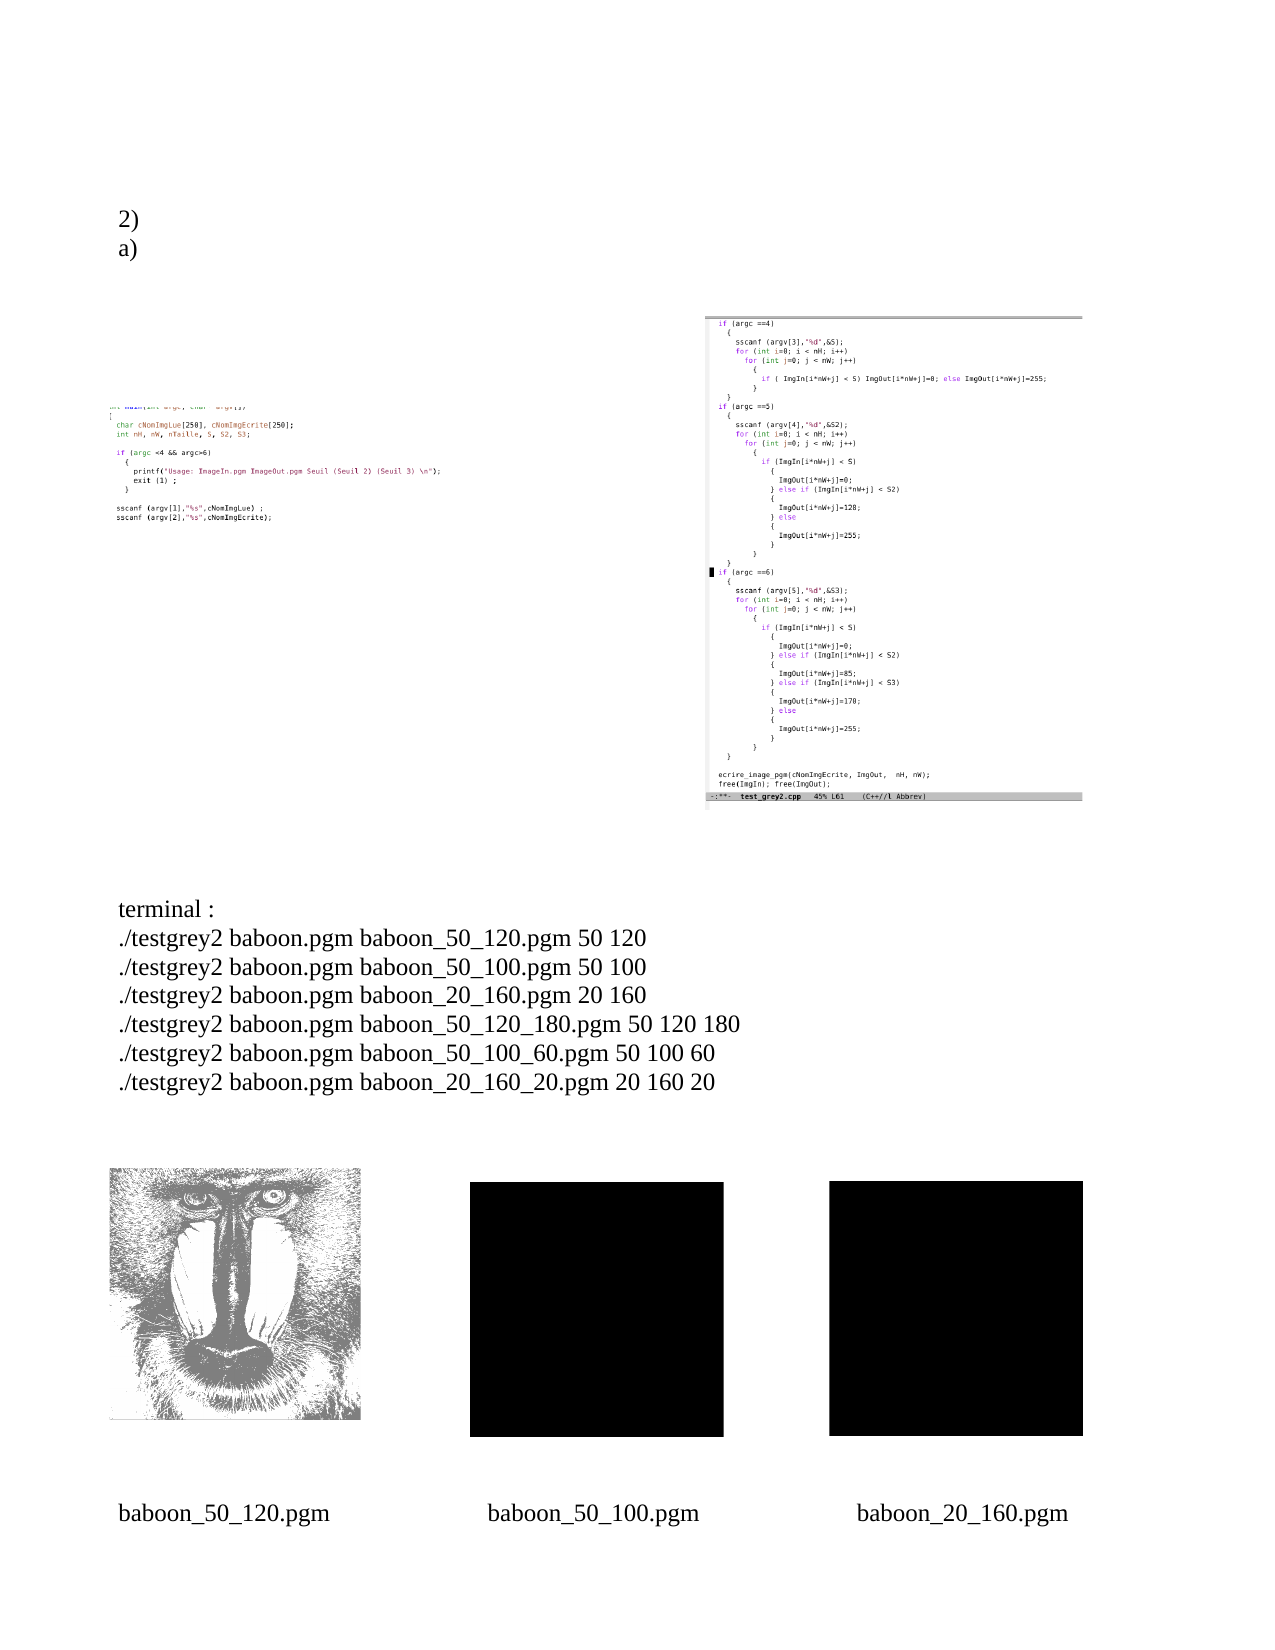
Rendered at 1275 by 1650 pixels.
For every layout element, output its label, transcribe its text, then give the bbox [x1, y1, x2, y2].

text baboon_50_120.pgm baboon_50_100.pgm baboon_20_160.pgm [118, 1498, 1157, 1527]
text 2) [118, 204, 1157, 233]
text ./testgrey2 baboon.pgm baboon_50_120.pgm 50 120 [118, 923, 1157, 952]
text terminal : [118, 894, 1157, 923]
text ./testgrey2 baboon.pgm baboon_50_100_60.pgm 50 100 60 [118, 1038, 1157, 1067]
picture [829, 1181, 1083, 1436]
picture [109, 1168, 361, 1420]
text a) [118, 233, 1157, 262]
text ./testgrey2 baboon.pgm baboon_20_160_20.pgm 20 160 20 [118, 1067, 1157, 1096]
text ./testgrey2 baboon.pgm baboon_20_160.pgm 20 160 [118, 981, 1157, 1009]
picture [110, 407, 119, 461]
text ./testgrey2 baboon.pgm baboon_50_120_180.pgm 50 120 180 [118, 1009, 1157, 1038]
picture [470, 1182, 724, 1437]
text ./testgrey2 baboon.pgm baboon_50_100.pgm 50 100 [118, 952, 1157, 981]
